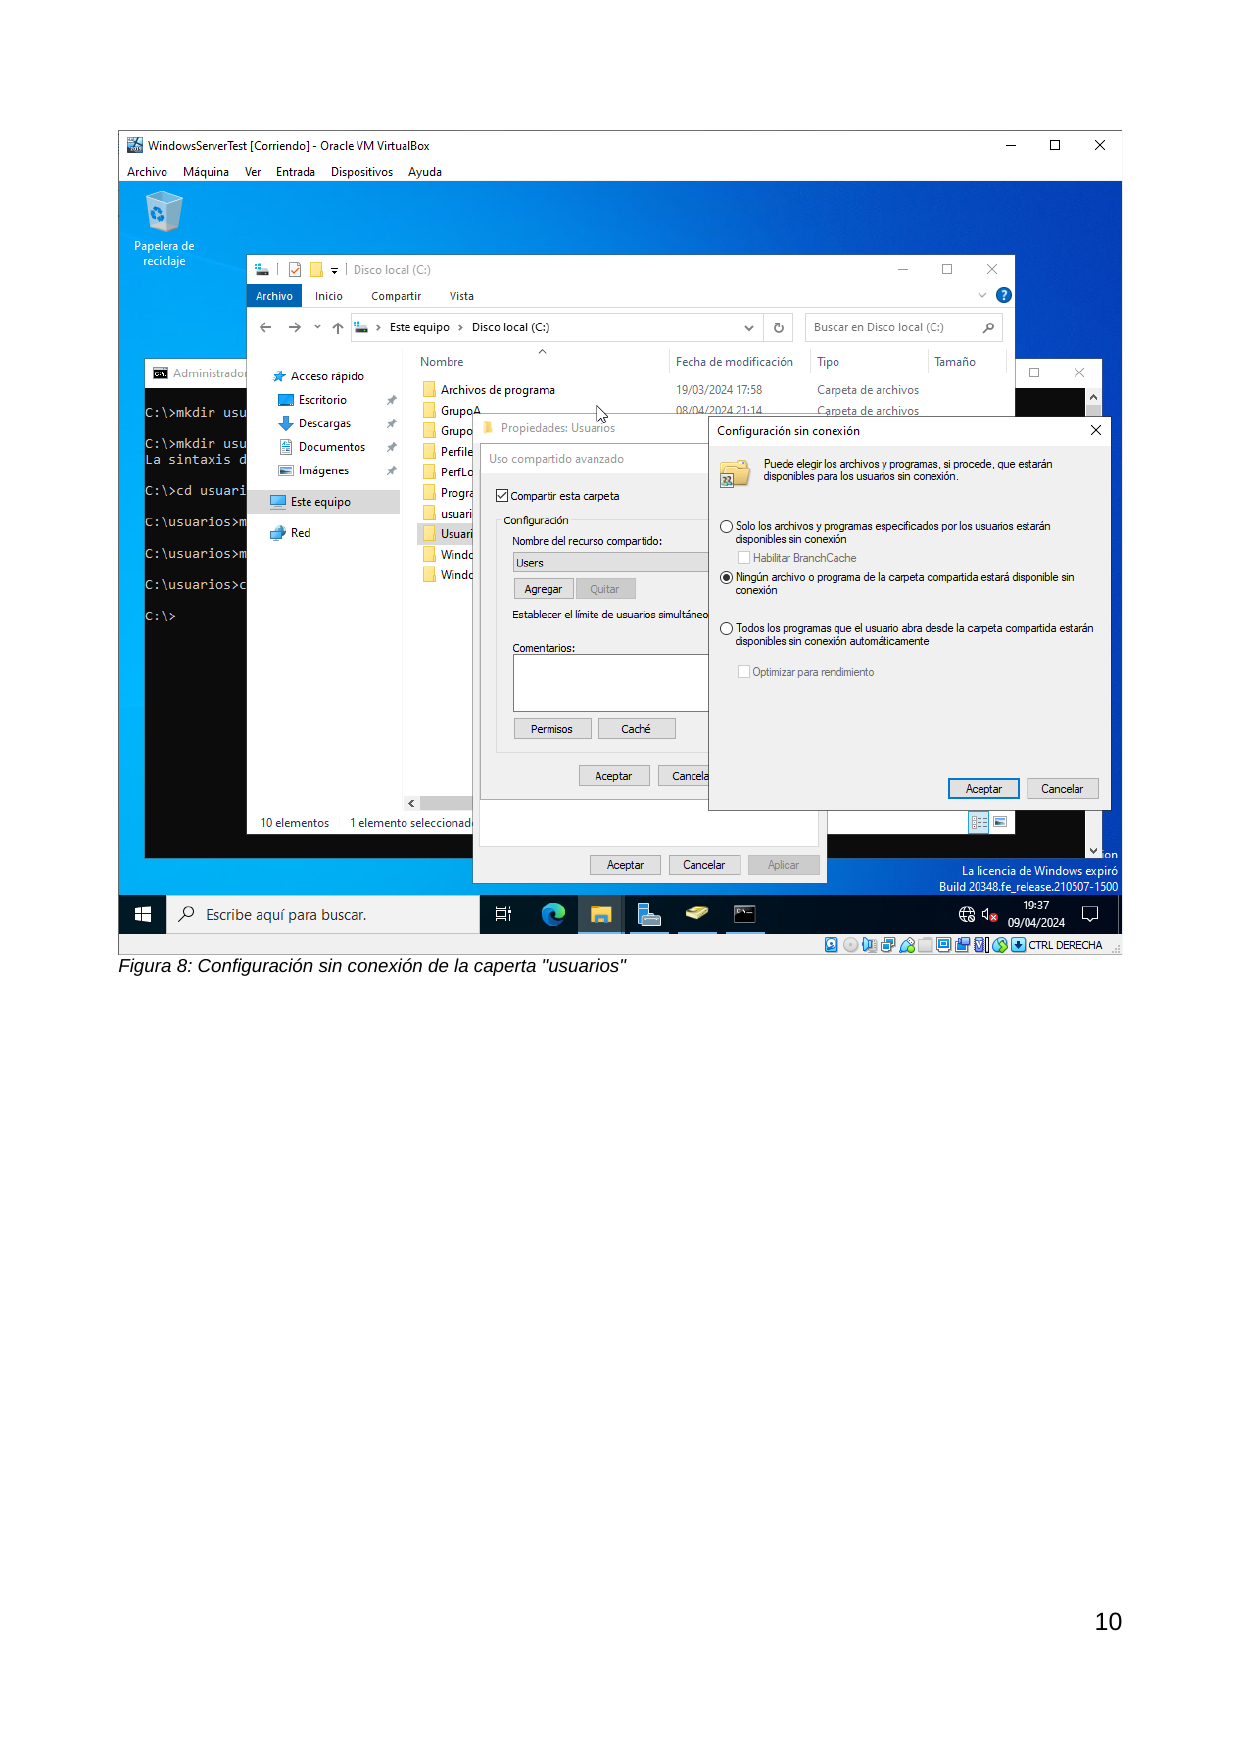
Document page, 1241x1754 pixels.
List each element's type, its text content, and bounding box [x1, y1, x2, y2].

picture [118, 239, 136, 249]
text Figura 8: Configuración sin conexión de la caperta "usuarios" [118, 955, 1122, 976]
picture [118, 130, 1123, 955]
